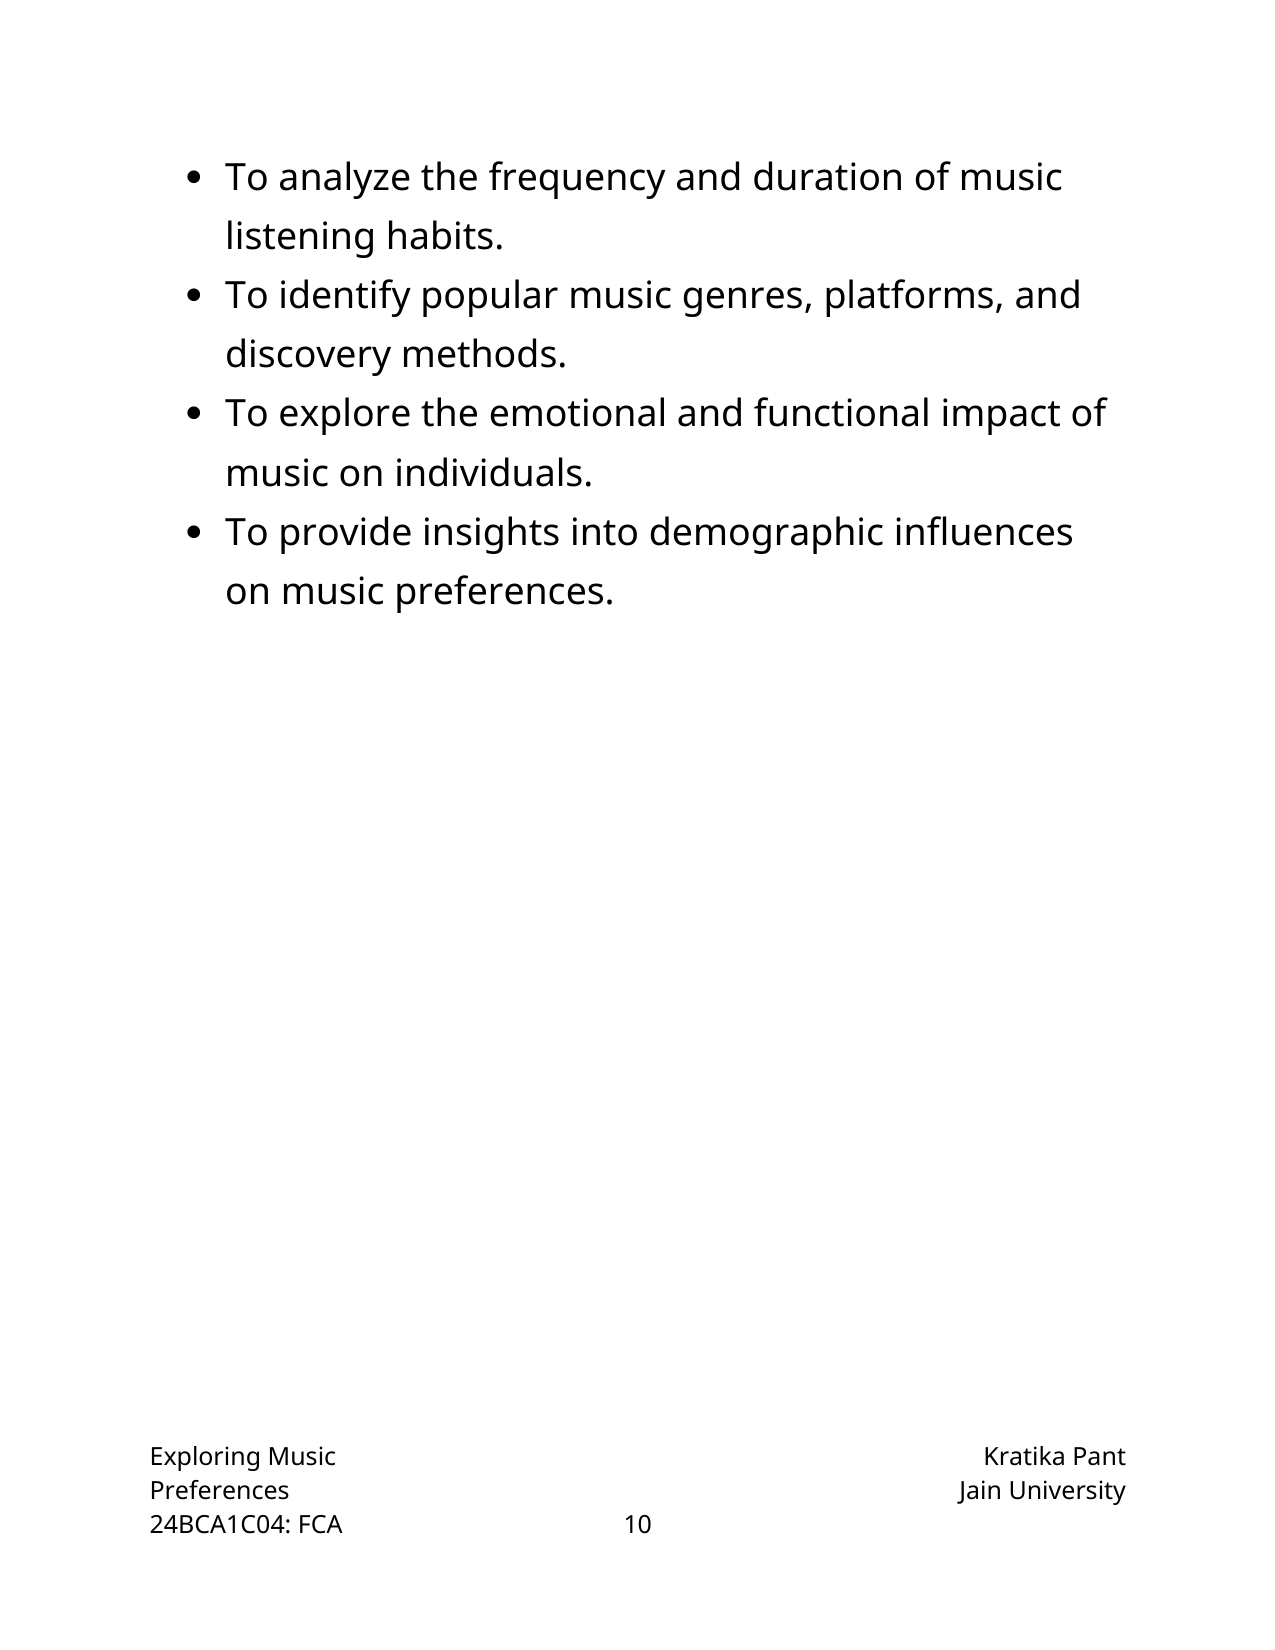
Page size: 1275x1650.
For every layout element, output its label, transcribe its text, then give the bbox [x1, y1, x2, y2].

list To provide insights into demographic influences on music preferences. [187, 505, 1125, 615]
list To explore the emotional and functional impact of music on individuals. [187, 387, 1125, 497]
list To analyze the frequency and duration of music listening habits. [187, 150, 1125, 260]
list To identify popular music genres, platforms, and discovery methods. [187, 268, 1125, 378]
